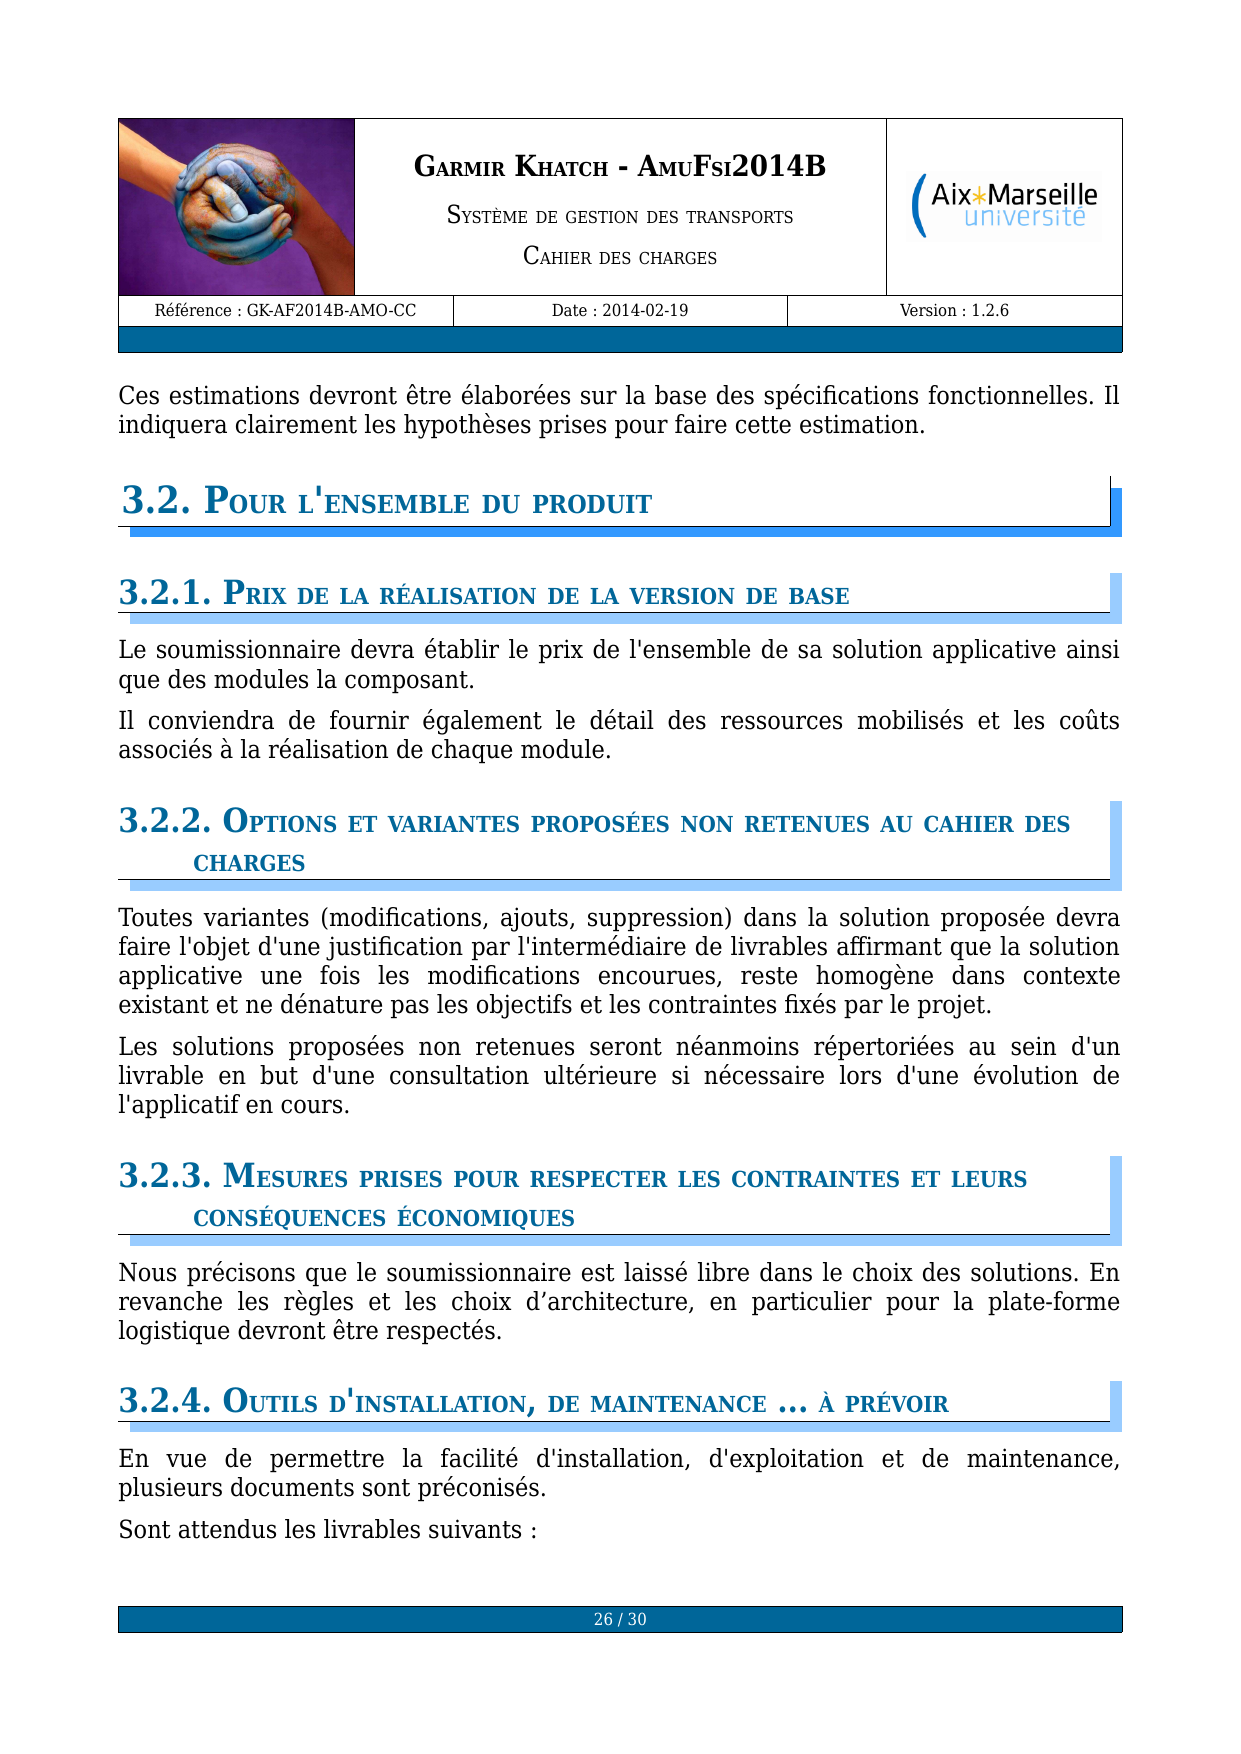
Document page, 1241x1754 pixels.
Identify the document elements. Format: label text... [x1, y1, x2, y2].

text Toutes variantes (modifications, ajouts, suppression) dans la solution proposée devra faire l'objet d'une justification par l'intermédiaire de livrables affirmant que la solution applicative une fois les modifications encourues, reste homogène dans contexte existant et ne dénature pas les objectifs et les contraintes fixés par le projet. [118, 903, 1122, 1020]
text Les solutions proposées non retenues seront néanmoins répertoriées au sein d'un livrable en but d'une consultation ultérieure si nécessaire lors d'une évolution de l'applicatif en cours. [118, 1032, 1122, 1120]
text Le soumissionnaire devra établir le prix de l'ensemble de sa solution applicative ainsi que des modules la composant. [118, 636, 1122, 694]
text Nous précisons que le soumissionnaire est laissé libre dans le choix des solutions. En revanche les règles et les choix d’architecture, en particulier pour la plate-forme logistique devront être respectés. [118, 1258, 1122, 1345]
subtitle Outils d'installation, de maintenance ... à prévoir [118, 1381, 1110, 1421]
subtitle Options et variantes proposées non retenues au cahier des charges [118, 801, 1110, 879]
subtitle Pour l'ensemble du produit [118, 476, 1110, 526]
text Ces estimations devront être élaborées sur la base des spécifications fonctionnelles. Il indiquera clairement les hypothèses prises pour faire cette estimation. [118, 381, 1122, 439]
picture [119, 119, 354, 295]
text Sont attendus les livrables suivants : [118, 1515, 1122, 1544]
picture [887, 126, 1122, 288]
subtitle Prix de la réalisation de la version de base [118, 573, 1110, 612]
subtitle Mesures prises pour respecter les contraintes et leurs conséquences économiques [118, 1156, 1110, 1234]
text En vue de permettre la facilité d'installation, d'exploitation et de maintenance, plusieurs documents sont préconisés. [118, 1444, 1122, 1503]
text Il conviendra de fournir également le détail des ressources mobilisés et les coûts associés à la réalisation de chaque module. [118, 707, 1122, 765]
